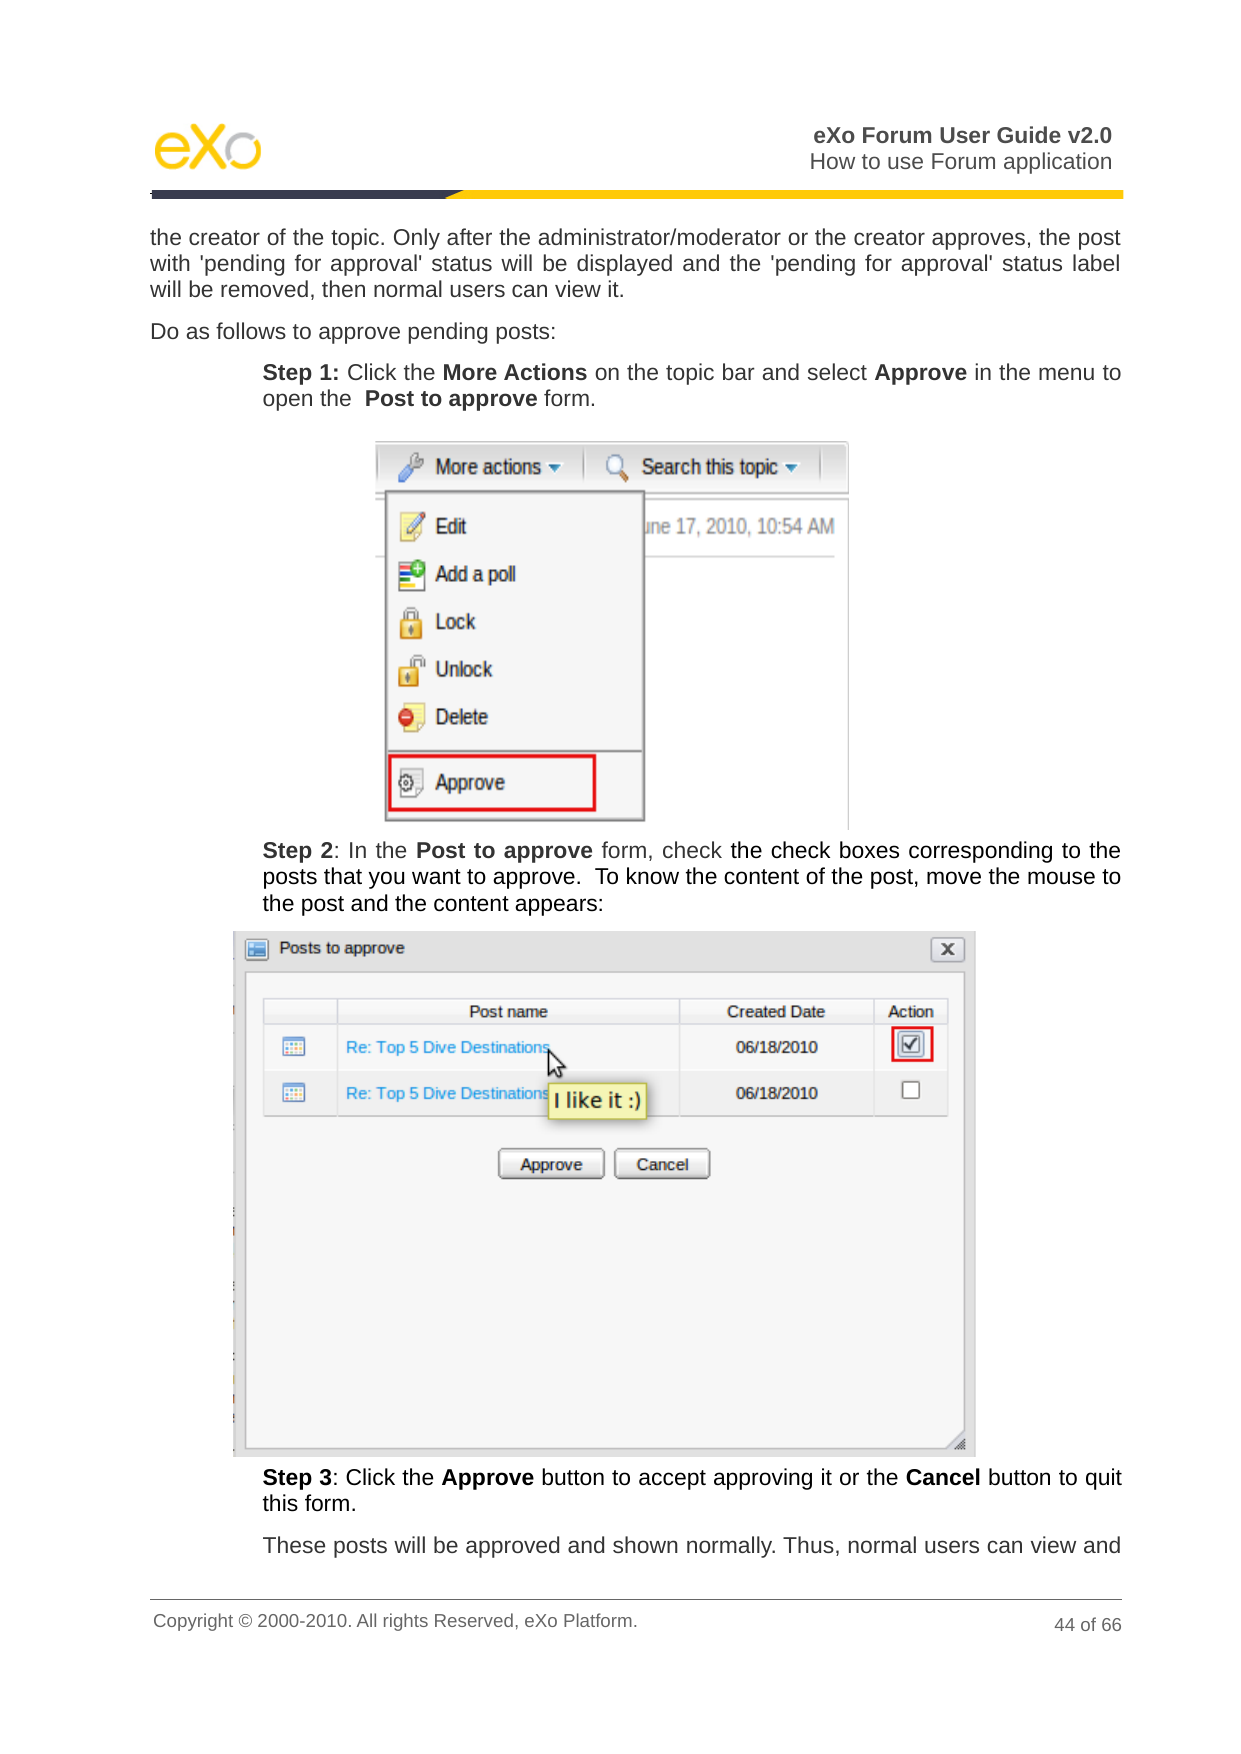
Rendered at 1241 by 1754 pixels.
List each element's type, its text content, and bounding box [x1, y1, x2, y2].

picture [155, 123, 262, 170]
text the creator of the topic. Only after the administrator/moderator or the creator approves, the post with 'pending for approval' status will be displayed and the 'pending for approval' status label will be removed, then normal users can view it. [150, 223, 1122, 303]
picture [151, 190, 1124, 199]
text Do as follows to approve pending posts: [150, 318, 1122, 344]
picture [375, 441, 849, 830]
list Step 1: Click the More Actions on the topic bar and select Approve in the menu to open the Post to approve form. [225, 359, 1122, 412]
list These posts will be approved and shown normally. Thus, normal users can view and [225, 1532, 1122, 1558]
list Step 2: In the Post to approve form, check the check boxes corresponding to the posts that you want to approve. To know the content of the post, move the mouse to the post and the content appears: [225, 427, 1122, 916]
picture [233, 931, 976, 1457]
list Step 3: Click the Approve button to accept approving it or the Cancel button to quit this form. [225, 931, 1122, 1517]
